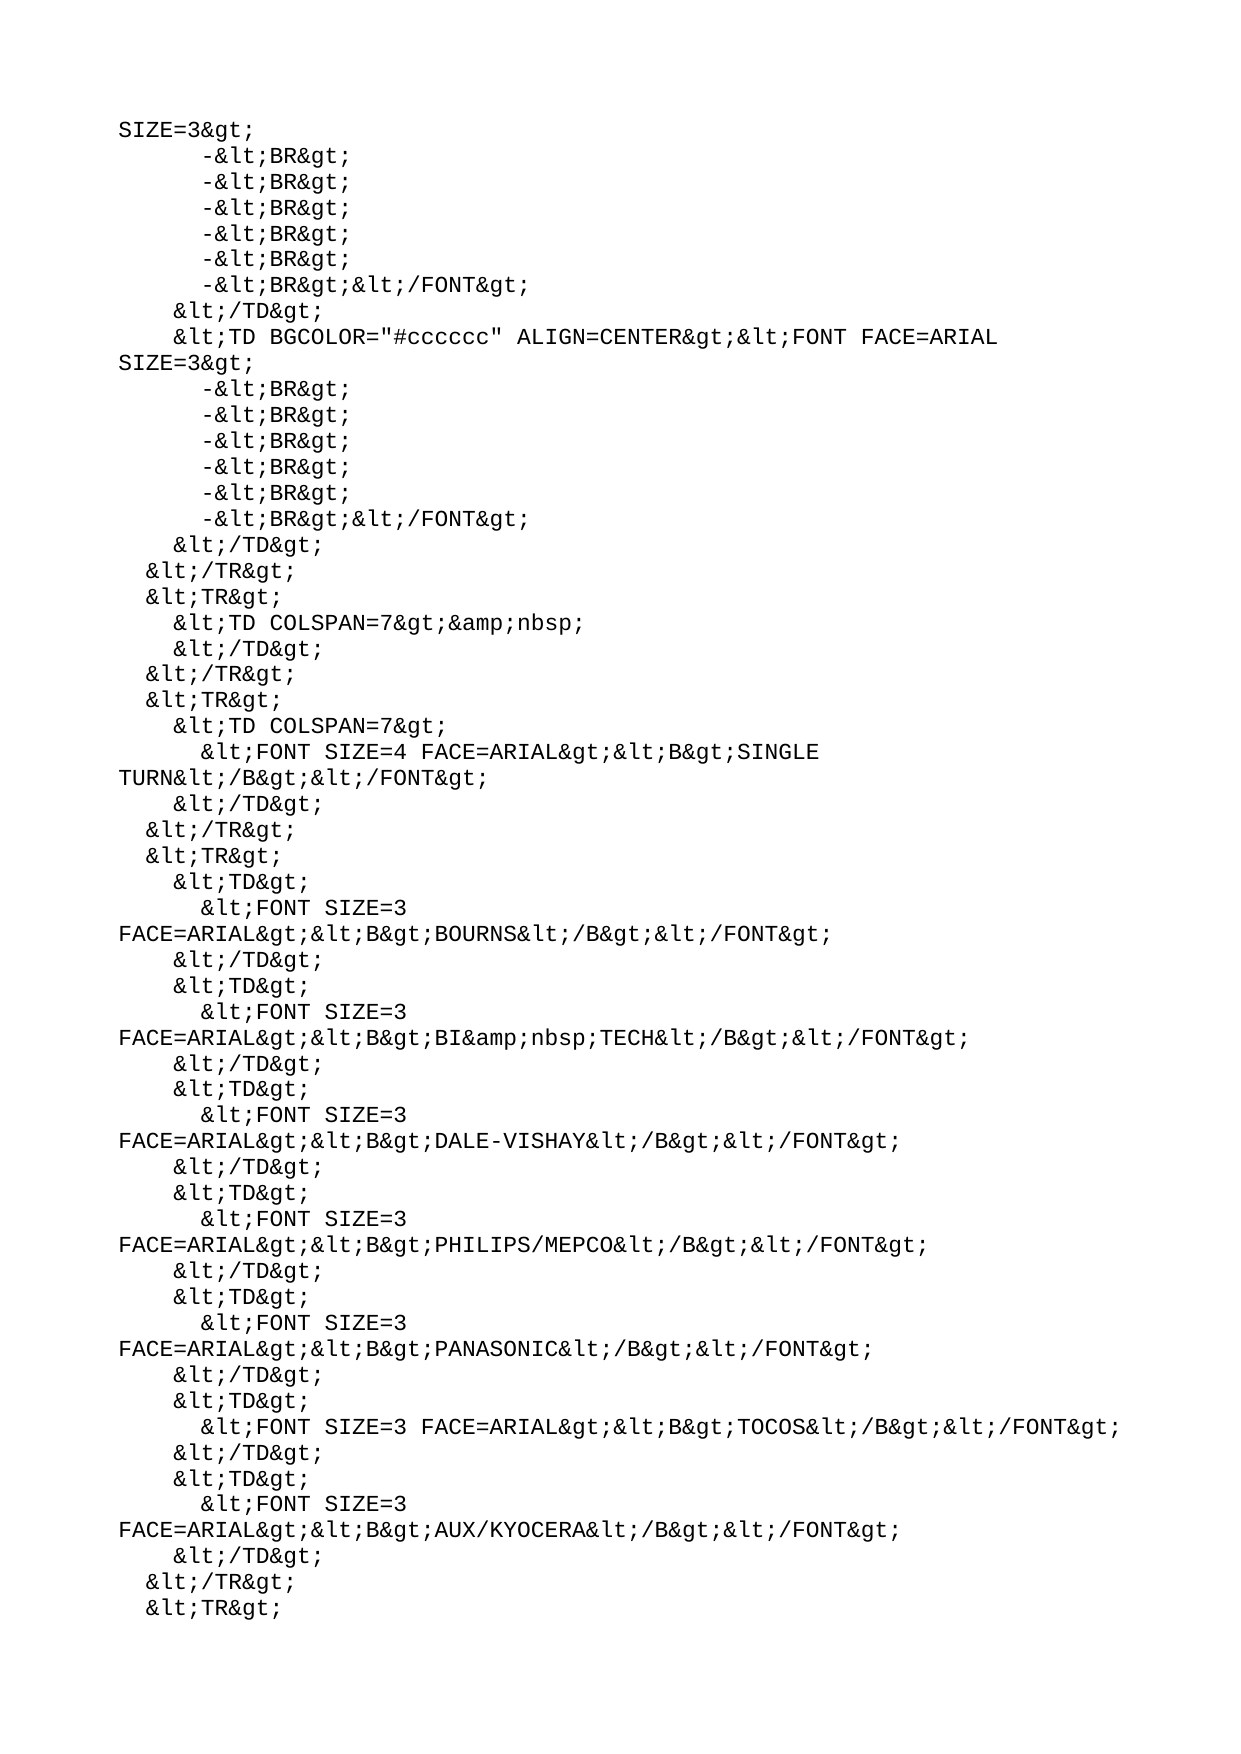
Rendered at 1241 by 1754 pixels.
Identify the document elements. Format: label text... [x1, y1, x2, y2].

text -&lt;BR&gt;&lt;/FONT&gt; [118, 507, 1122, 533]
text &lt;FONT SIZE=4 FACE=ARIAL&gt;&lt;B&gt;SINGLE TURN&lt;/B&gt;&lt;/FONT&gt; [118, 741, 1122, 792]
text &lt;/TD&gt; [118, 1545, 1122, 1571]
text -&lt;BR&gt; [118, 144, 1122, 170]
text &lt;/TD&gt; [118, 637, 1122, 663]
text &lt;/TD&gt; [118, 1259, 1122, 1285]
text &lt;/TD&gt; [118, 300, 1122, 326]
text SIZE=3&gt; [118, 118, 1122, 144]
text -&lt;BR&gt; [118, 170, 1122, 196]
text &lt;FONT SIZE=3 FACE=ARIAL&gt;&lt;B&gt;BOURNS&lt;/B&gt;&lt;/FONT&gt; [118, 896, 1122, 948]
text &lt;/TD&gt; [118, 1441, 1122, 1467]
text -&lt;BR&gt; [118, 455, 1122, 481]
text -&lt;BR&gt;&lt;/FONT&gt; [118, 274, 1122, 300]
text &lt;TR&gt; [118, 844, 1122, 870]
text &lt;/TD&gt; [118, 1052, 1122, 1078]
text &lt;/TD&gt; [118, 948, 1122, 974]
text -&lt;BR&gt; [118, 222, 1122, 248]
text &lt;/TR&gt; [118, 1571, 1122, 1597]
text -&lt;BR&gt; [118, 481, 1122, 507]
text -&lt;BR&gt; [118, 196, 1122, 222]
text &lt;TD&gt; [118, 1078, 1122, 1104]
text -&lt;BR&gt; [118, 429, 1122, 455]
text &lt;/TR&gt; [118, 559, 1122, 585]
text -&lt;BR&gt; [118, 248, 1122, 274]
text &lt;/TR&gt; [118, 663, 1122, 689]
text -&lt;BR&gt; [118, 377, 1122, 403]
text &lt;TD COLSPAN=7&gt;&amp;nbsp; [118, 611, 1122, 637]
text &lt;TD&gt; [118, 1467, 1122, 1493]
text &lt;FONT SIZE=3 FACE=ARIAL&gt;&lt;B&gt;DALE-VISHAY&lt;/B&gt;&lt;/FONT&gt; [118, 1104, 1122, 1156]
text &lt;/TR&gt; [118, 818, 1122, 844]
text &lt;TD&gt; [118, 974, 1122, 1000]
text &lt;TR&gt; [118, 1597, 1122, 1622]
text &lt;/TD&gt; [118, 533, 1122, 559]
text &lt;FONT SIZE=3 FACE=ARIAL&gt;&lt;B&gt;BI&amp;nbsp;TECH&lt;/B&gt;&lt;/FONT&gt; [118, 1000, 1122, 1052]
text -&lt;BR&gt; [118, 403, 1122, 429]
text &lt;TD BGCOLOR="#cccccc" ALIGN=CENTER&gt;&lt;FONT FACE=ARIAL SIZE=3&gt; [118, 326, 1122, 377]
text &lt;TD&gt; [118, 870, 1122, 896]
text &lt;TD&gt; [118, 1285, 1122, 1311]
text &lt;FONT SIZE=3 FACE=ARIAL&gt;&lt;B&gt;AUX/KYOCERA&lt;/B&gt;&lt;/FONT&gt; [118, 1493, 1122, 1545]
text &lt;/TD&gt; [118, 792, 1122, 818]
text &lt;/TD&gt; [118, 1363, 1122, 1389]
text &lt;TD COLSPAN=7&gt; [118, 715, 1122, 741]
text &lt;TR&gt; [118, 689, 1122, 715]
text &lt;FONT SIZE=3 FACE=ARIAL&gt;&lt;B&gt;TOCOS&lt;/B&gt;&lt;/FONT&gt; [118, 1415, 1122, 1441]
text &lt;/TD&gt; [118, 1156, 1122, 1182]
text &lt;FONT SIZE=3 FACE=ARIAL&gt;&lt;B&gt;PANASONIC&lt;/B&gt;&lt;/FONT&gt; [118, 1311, 1122, 1363]
text &lt;FONT SIZE=3 FACE=ARIAL&gt;&lt;B&gt;PHILIPS/MEPCO&lt;/B&gt;&lt;/FONT&gt; [118, 1207, 1122, 1259]
text &lt;TD&gt; [118, 1182, 1122, 1207]
text &lt;TR&gt; [118, 585, 1122, 611]
text &lt;TD&gt; [118, 1389, 1122, 1415]
